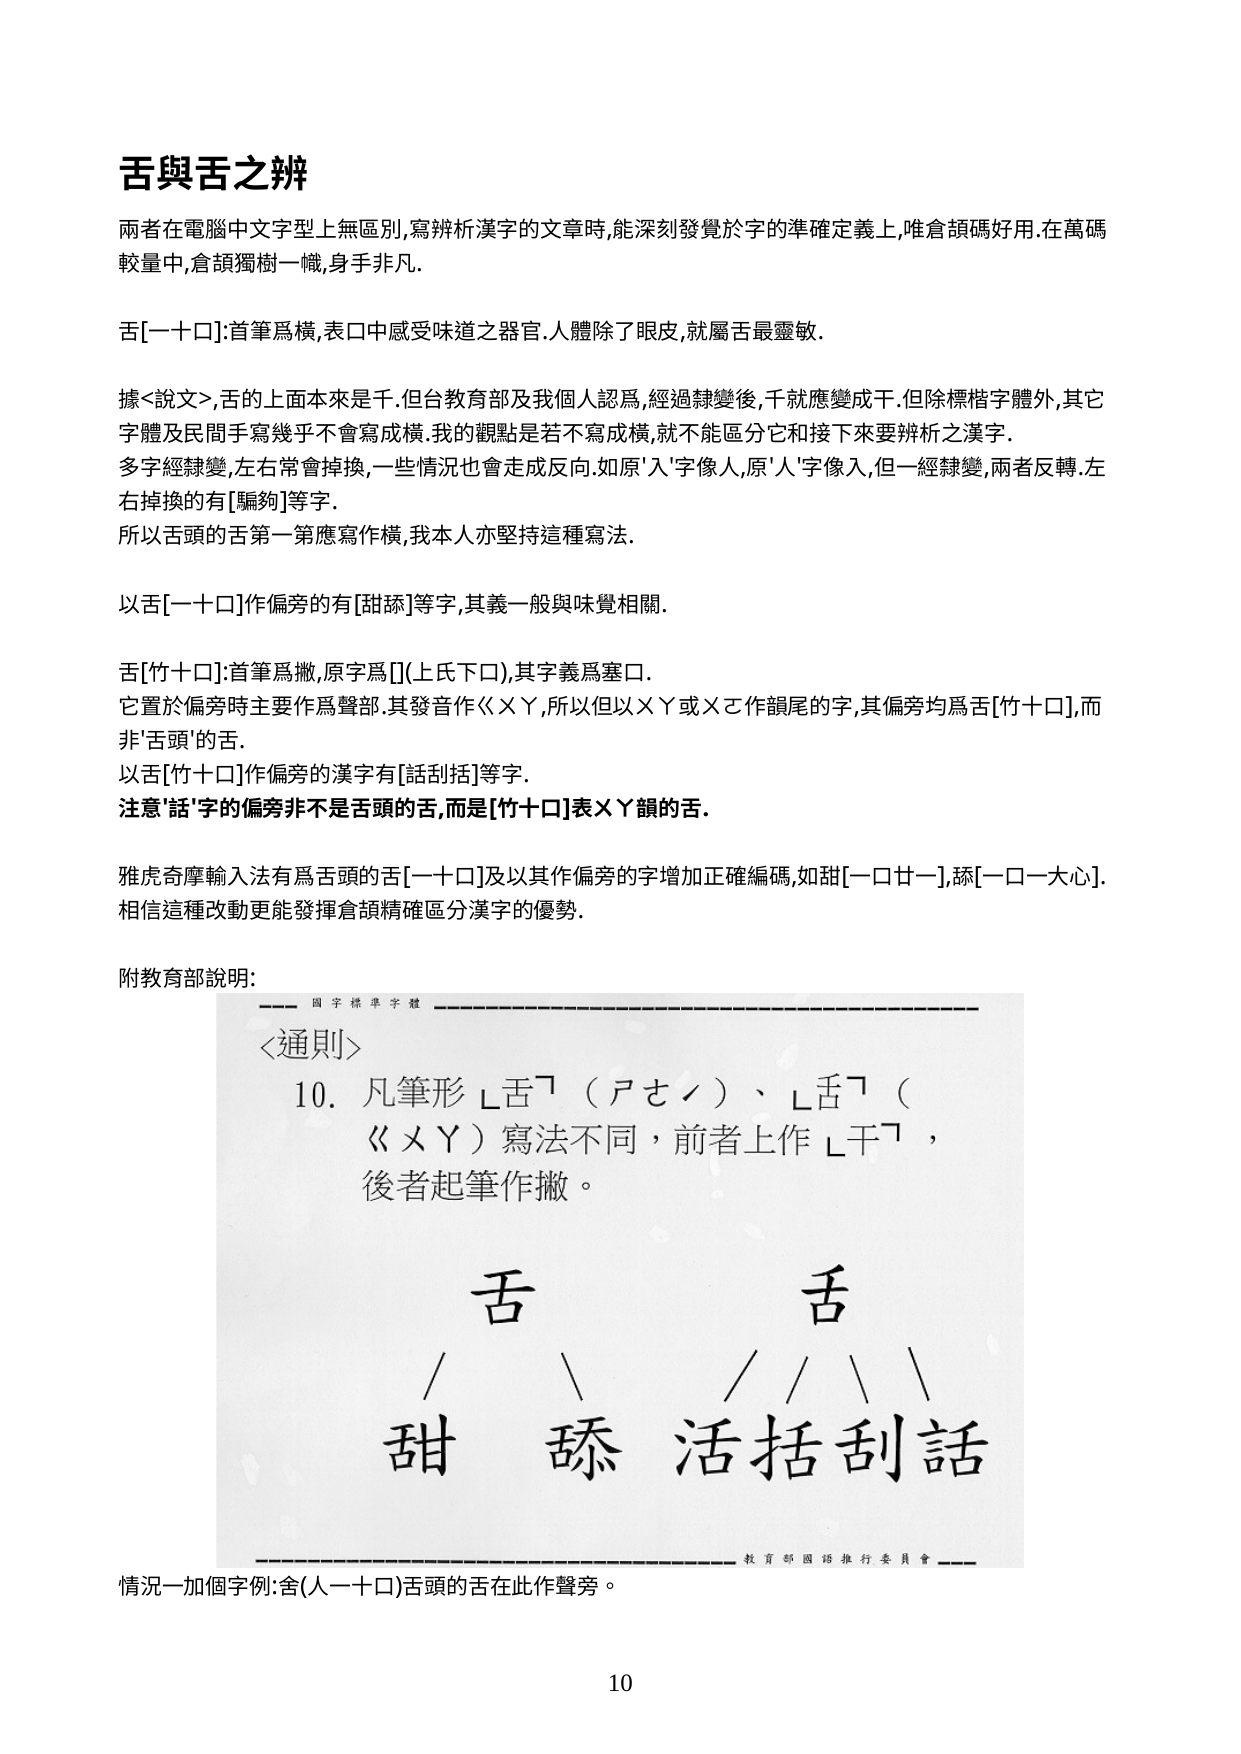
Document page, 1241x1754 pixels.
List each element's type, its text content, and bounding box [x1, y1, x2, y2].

text 以舌[竹十口]作偏旁的漢字有[話刮括]等字. [118, 756, 1122, 789]
picture [216, 993, 1024, 1568]
subtitle 舌與舌之辨 [118, 143, 1122, 198]
text 附教育部說明: [118, 960, 1122, 994]
text 多字經隸變,左右常會掉換,一些情況也會走成反向.如原'入'字像人,原'人'字像入,但一經隸變,兩者反轉.左右掉換的有[騙夠]等字. [118, 449, 1122, 517]
text 據<說文>,舌的上面本來是千.但台教育部及我個人認爲,經過隸變後,千就應變成干.但除標楷字體外,其它字體及民間手寫幾乎不會寫成橫.我的觀點是若不寫成橫,就不能區分它和接下來要辨析之漢字. [118, 381, 1122, 449]
text 舌[一十口]:首筆爲橫,表口中感受味道之器官.人體除了眼皮,就屬舌最靈敏. [118, 313, 1122, 347]
text 注意'話'字的偏旁非不是舌頭的舌,而是[竹十口]表ㄨㄚ韻的舌. [118, 789, 1122, 824]
text 兩者在電腦中文字型上無區別,寫辨析漢字的文章時,能深刻發覺於字的準確定義上,唯倉頡碼好用.在萬碼較量中,倉頡獨樹一幟,身手非凡. [118, 211, 1122, 279]
text 情況一加個字例:舍(人一十口)舌頭的舌在此作聲旁。 [118, 994, 1122, 1601]
text 雅虎奇摩輸入法有爲舌頭的舌[一十口]及以其作偏旁的字增加正確編碼,如甜[一口廿一],舔[一口一大心].相信這種改動更能發揮倉頡精確區分漢字的優勢. [118, 858, 1122, 926]
text 舌[竹十口]:首筆爲撇,原字爲[](上氏下口),其字義爲塞口. [118, 653, 1122, 687]
text 以舌[一十口]作偏旁的有[甜舔]等字,其義一般與味覺相關. [118, 585, 1122, 619]
text 所以舌頭的舌第一第應寫作橫,我本人亦堅持這種寫法. [118, 517, 1122, 551]
text 它置於偏旁時主要作爲聲部.其發音作ㄍㄨㄚ,所以但以ㄨㄚ或ㄨㄛ作韻尾的字,其偏旁均爲舌[竹十口],而非'舌頭'的舌. [118, 687, 1122, 756]
